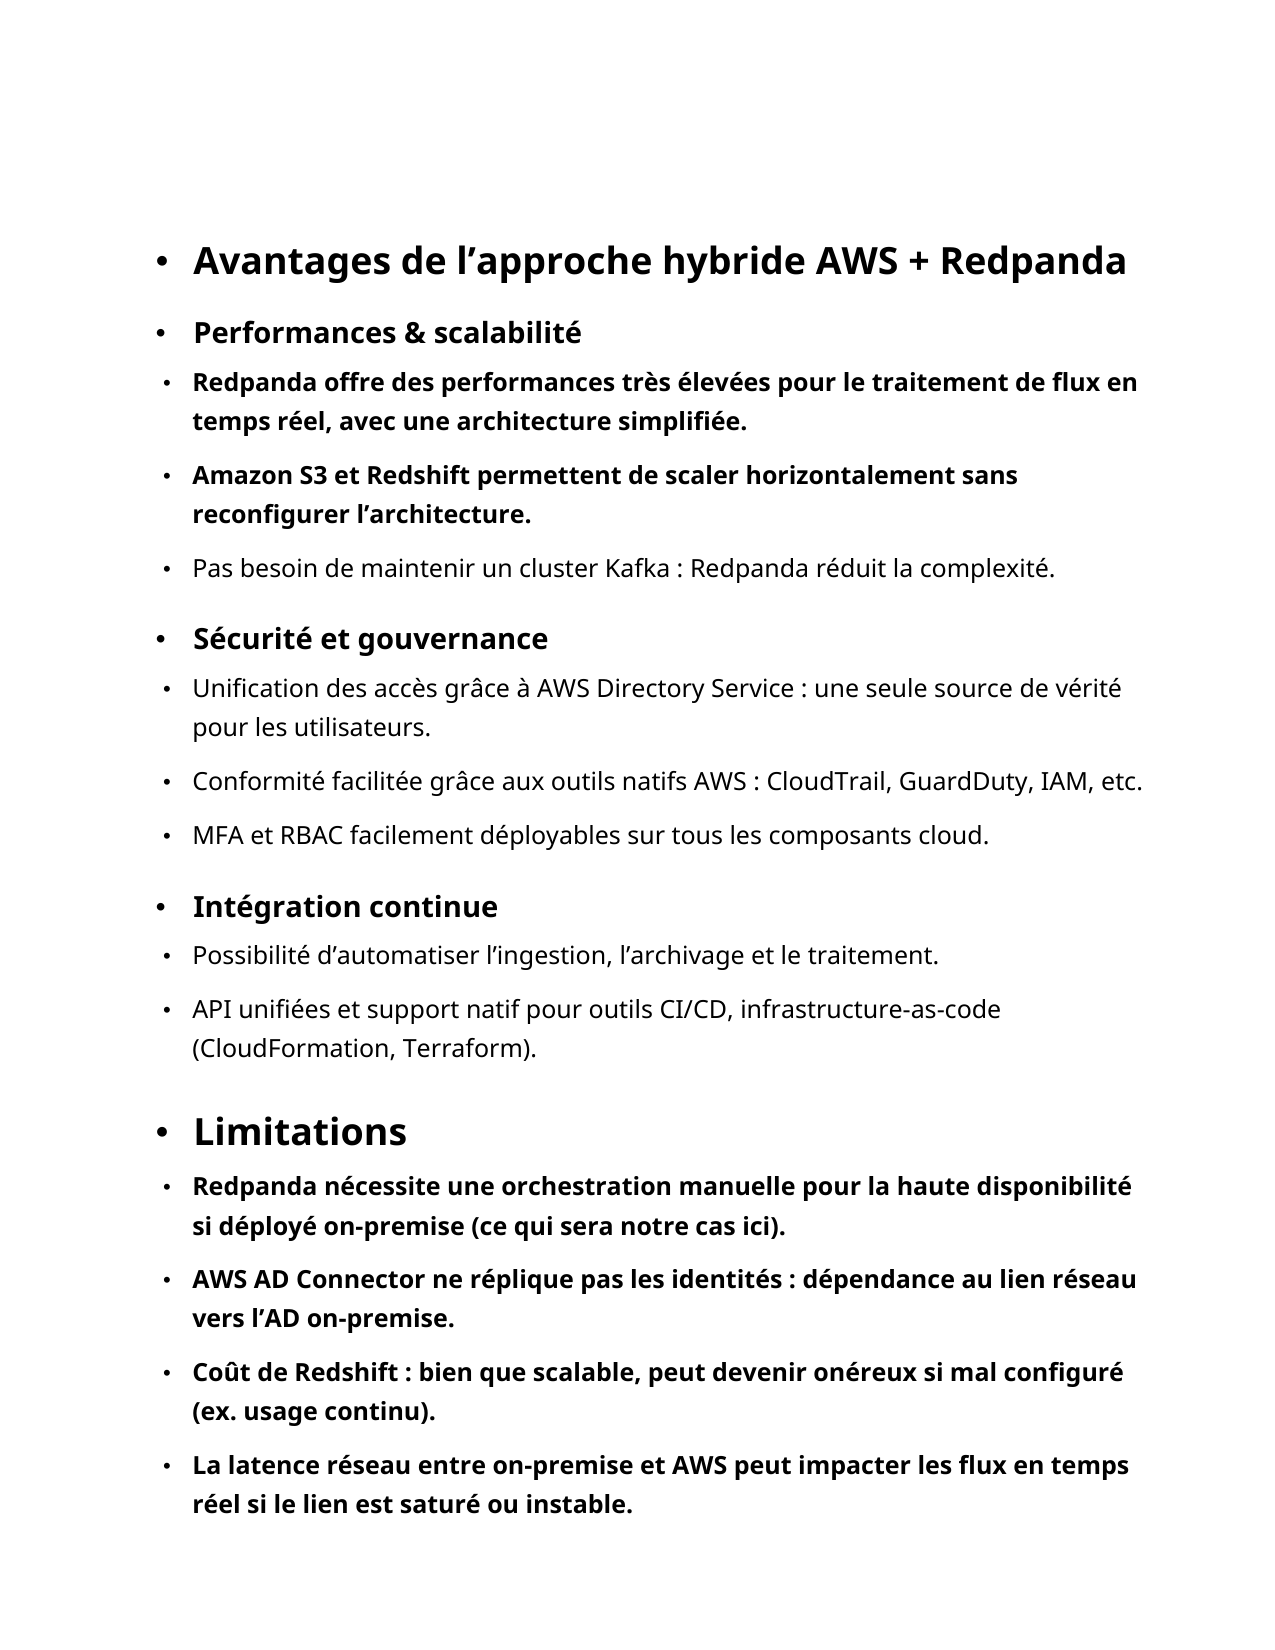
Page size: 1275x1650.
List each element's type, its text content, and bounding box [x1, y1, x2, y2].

list Limitations [156, 1106, 1157, 1157]
list AWS AD Connector ne réplique pas les identités : dépendance au lien réseau vers l’AD on-premise. [162, 1262, 1157, 1335]
list Coût de Redshift : bien que scalable, peut devenir onéreux si mal configuré (ex. usage continu). [162, 1355, 1157, 1428]
list MFA et RBAC facilement déployables sur tous les composants cloud. [162, 817, 1157, 852]
list Performances & scalabilité [156, 312, 1157, 352]
list La latence réseau entre on-premise et AWS peut impacter les flux en temps réel si le lien est saturé ou instable. [162, 1448, 1157, 1521]
list Unification des accès grâce à AWS Directory Service : une seule source de vérité pour les utilisateurs. [162, 671, 1157, 744]
list Avantages de l’approche hybride AWS + Redpanda [156, 234, 1157, 285]
list Conformité facilitée grâce aux outils natifs AWS : CloudTrail, GuardDuty, IAM, etc. [162, 764, 1157, 798]
list Redpanda nécessite une orchestration manuelle pour la haute disponibilité si déployé on-premise (ce qui sera notre cas ici). [162, 1169, 1157, 1242]
list Intégration continue [156, 886, 1157, 926]
list Amazon S3 et Redshift permettent de scaler horizontalement sans reconfigurer l’architecture. [162, 457, 1157, 531]
list API unifiées et support natif pour outils CI/CD, infrastructure-as-code (CloudFormation, Terraform). [162, 992, 1157, 1065]
list Sécurité et gouvernance [156, 619, 1157, 658]
list Pas besoin de maintenir un cluster Kafka : Redpanda réduit la complexité. [162, 550, 1157, 584]
list Possibilité d’automatiser l’ingestion, l’archivage et le traitement. [162, 938, 1157, 972]
list Redpanda offre des performances très élevées pour le traitement de flux en temps réel, avec une architecture simplifiée. [162, 364, 1157, 438]
